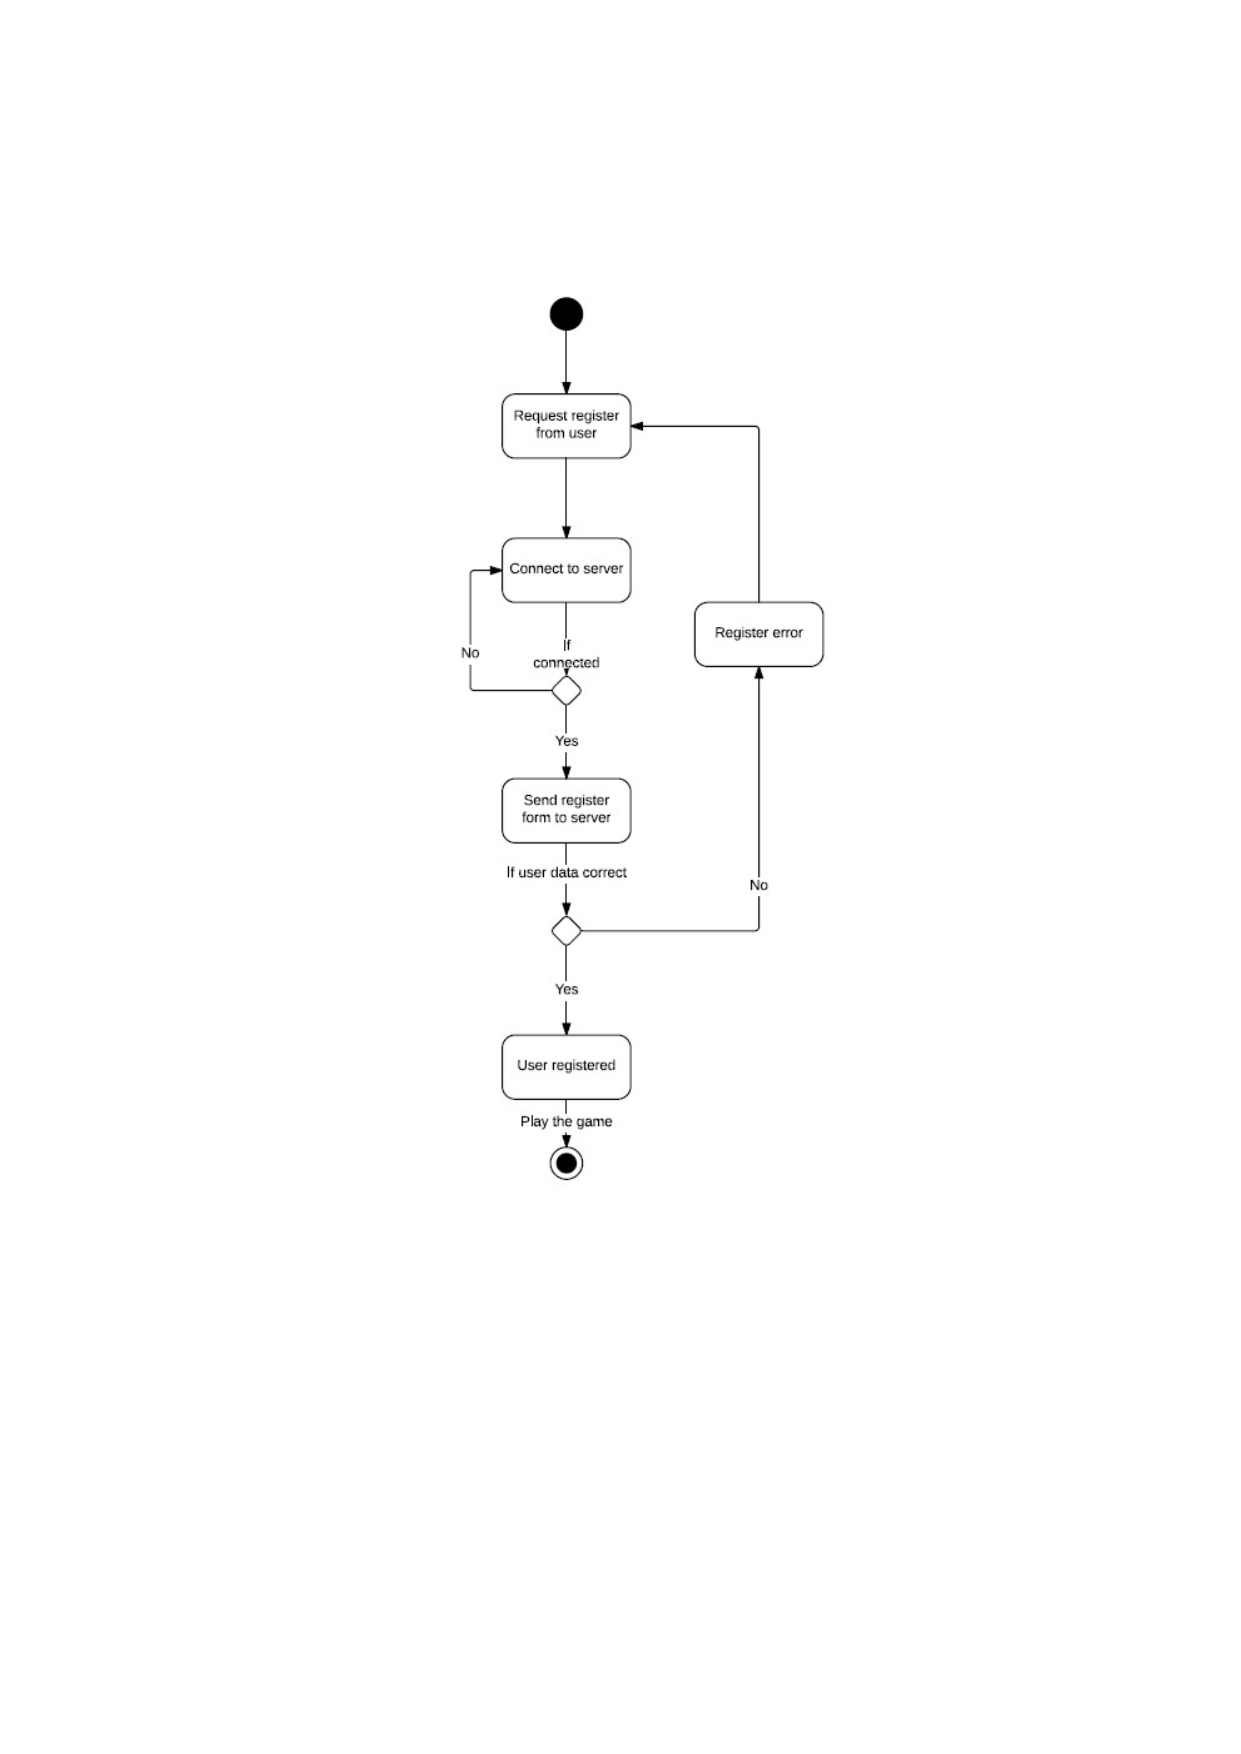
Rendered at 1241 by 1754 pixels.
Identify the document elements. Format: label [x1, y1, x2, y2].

picture [409, 247, 831, 1214]
